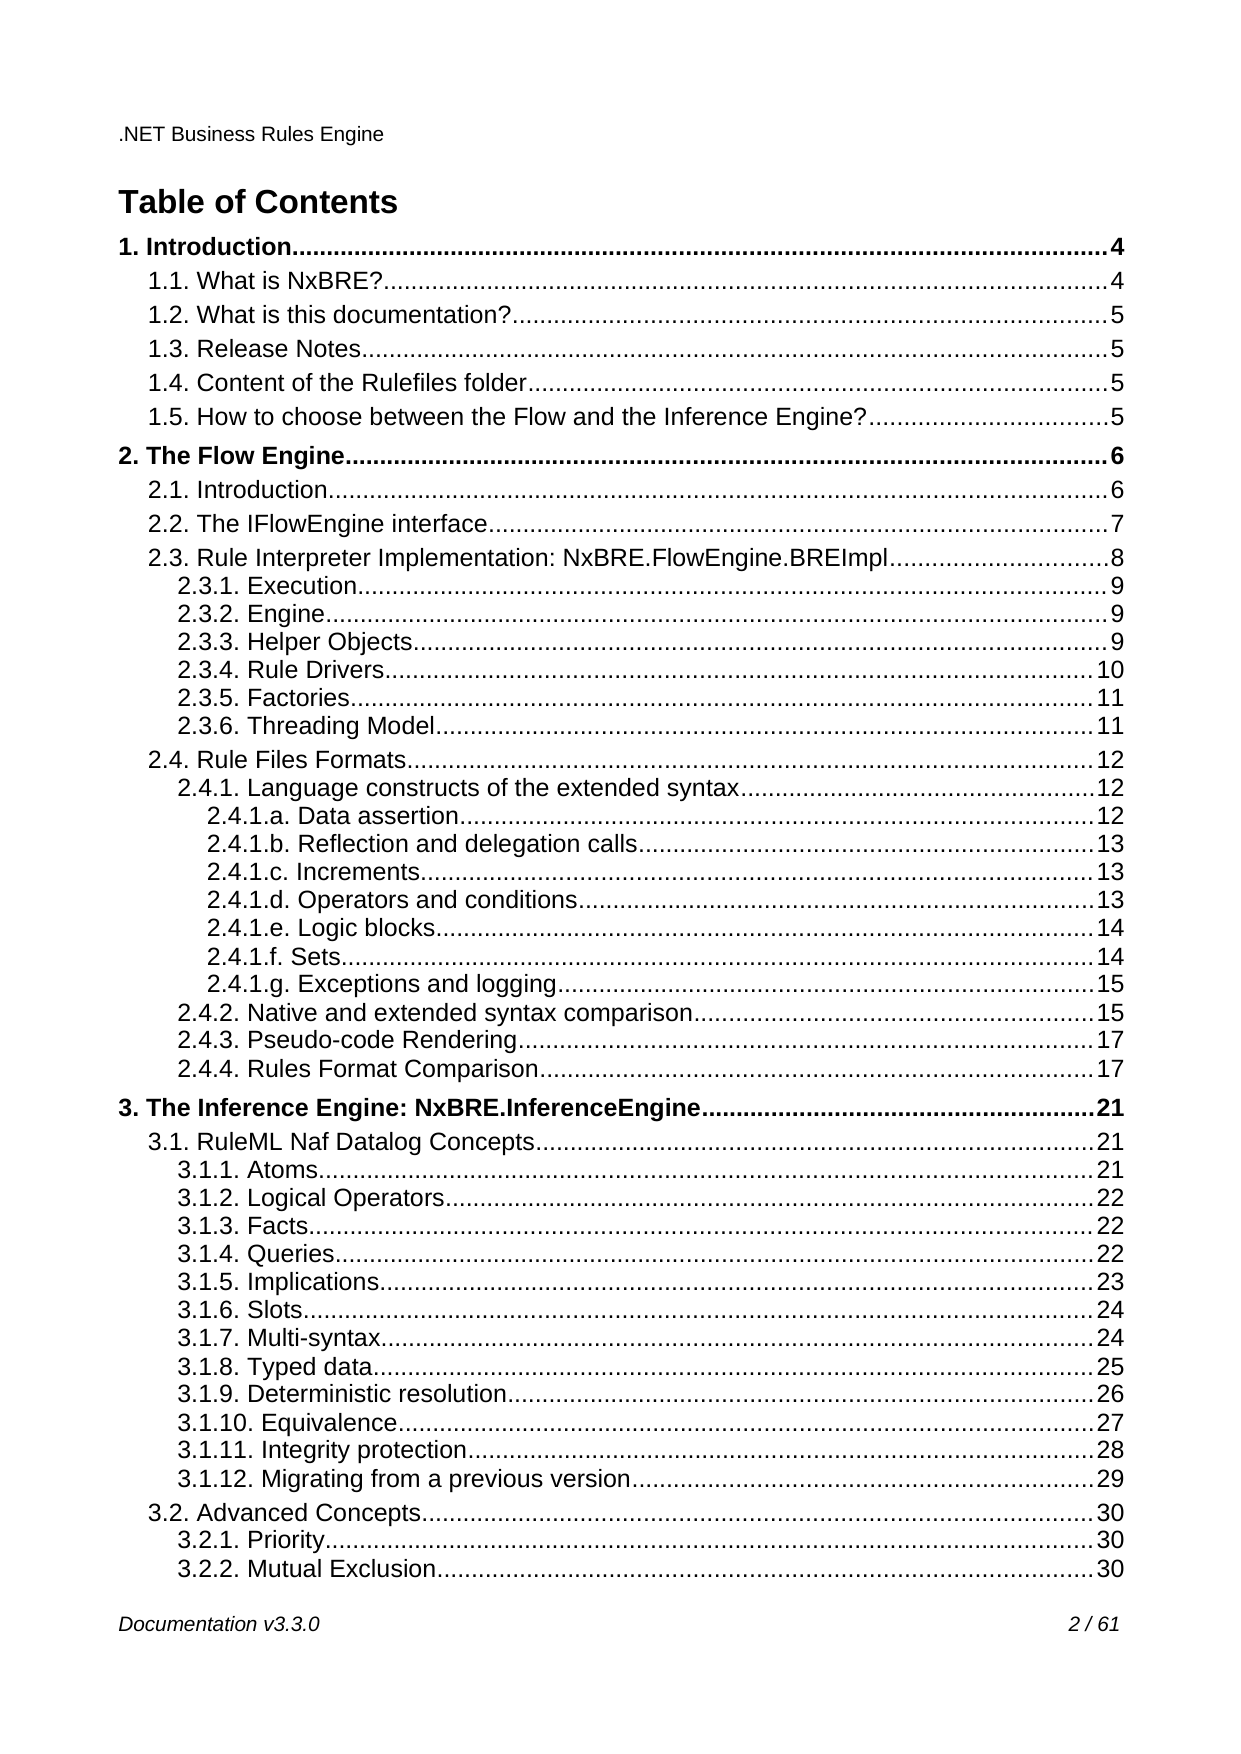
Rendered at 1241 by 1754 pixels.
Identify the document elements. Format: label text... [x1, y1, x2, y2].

text 1.3. Release Notes 5 [148, 334, 1124, 362]
text 2.4.1. Language constructs of the extended syntax 12 [177, 774, 1124, 802]
text 3.1.4. Queries 22 [177, 1240, 1124, 1268]
text 2.4.1.f. Sets 14 [207, 942, 1124, 970]
text 1.5. How to choose between the Flow and the Inference Engine? 5 [148, 402, 1124, 430]
text 2.3.5. Factories 11 [177, 684, 1124, 712]
text 3.1.10. Equivalence 27 [177, 1408, 1124, 1436]
text 2.4.4. Rules Format Comparison 17 [177, 1054, 1124, 1082]
text 3.1.8. Typed data 25 [177, 1352, 1124, 1380]
text 3.1.9. Deterministic resolution 26 [177, 1380, 1124, 1408]
text 2.4.3. Pseudo-code Rendering 17 [177, 1026, 1124, 1054]
text 3.2.2. Mutual Exclusion 30 [177, 1554, 1124, 1582]
text 2.4.1.a. Data assertion 12 [207, 802, 1124, 830]
text 2.3. Rule Interpreter Implementation: NxBRE.FlowEngine.BREImpl 8 [148, 544, 1124, 572]
text 3. The Inference Engine: NxBRE.InferenceEngine 21 [118, 1094, 1124, 1122]
text 3.1.12. Migrating from a previous version 29 [177, 1464, 1124, 1492]
text 2.3.1. Execution 9 [177, 572, 1124, 600]
text 3.1.2. Logical Operators 22 [177, 1184, 1124, 1212]
text 2.3.6. Threading Model 11 [177, 712, 1124, 740]
text 2.4.1.b. Reflection and delegation calls 13 [207, 830, 1124, 858]
text 2.1. Introduction 6 [148, 476, 1124, 504]
text 3.2.1. Priority 30 [177, 1526, 1124, 1554]
text 3.1.3. Facts 22 [177, 1212, 1124, 1240]
text 2.4.1.g. Exceptions and logging 15 [207, 970, 1124, 998]
text 2.3.3. Helper Objects 9 [177, 628, 1124, 656]
text 2.2. The IFlowEngine interface 7 [148, 510, 1124, 538]
text 3.1.1. Atoms 21 [177, 1156, 1124, 1184]
text 3.1.6. Slots 24 [177, 1296, 1124, 1324]
text 3.1. RuleML Naf Datalog Concepts 21 [148, 1128, 1124, 1156]
text 2.4.1.d. Operators and conditions 13 [207, 886, 1124, 914]
text 3.1.5. Implications 23 [177, 1268, 1124, 1296]
text 3.1.7. Multi-syntax 24 [177, 1324, 1124, 1352]
text 2.4.1.c. Increments 13 [207, 858, 1124, 886]
text 3.2. Advanced Concepts 30 [148, 1498, 1124, 1526]
text 1.4. Content of the Rulefiles folder 5 [148, 368, 1124, 396]
text 1.2. What is this documentation? 5 [148, 300, 1124, 328]
subtitle Table of Contents [118, 183, 1124, 220]
text 1. Introduction 4 [118, 232, 1124, 261]
text 2.4. Rule Files Formats 12 [148, 746, 1124, 774]
text 1.1. What is NxBRE? 4 [148, 266, 1124, 294]
text 2.3.2. Engine 9 [177, 600, 1124, 628]
text 2. The Flow Engine 6 [118, 442, 1124, 470]
text 3.1.11. Integrity protection 28 [177, 1436, 1124, 1464]
text 2.4.1.e. Logic blocks 14 [207, 914, 1124, 942]
text 2.3.4. Rule Drivers 10 [177, 656, 1124, 684]
text 2.4.2. Native and extended syntax comparison 15 [177, 998, 1124, 1026]
